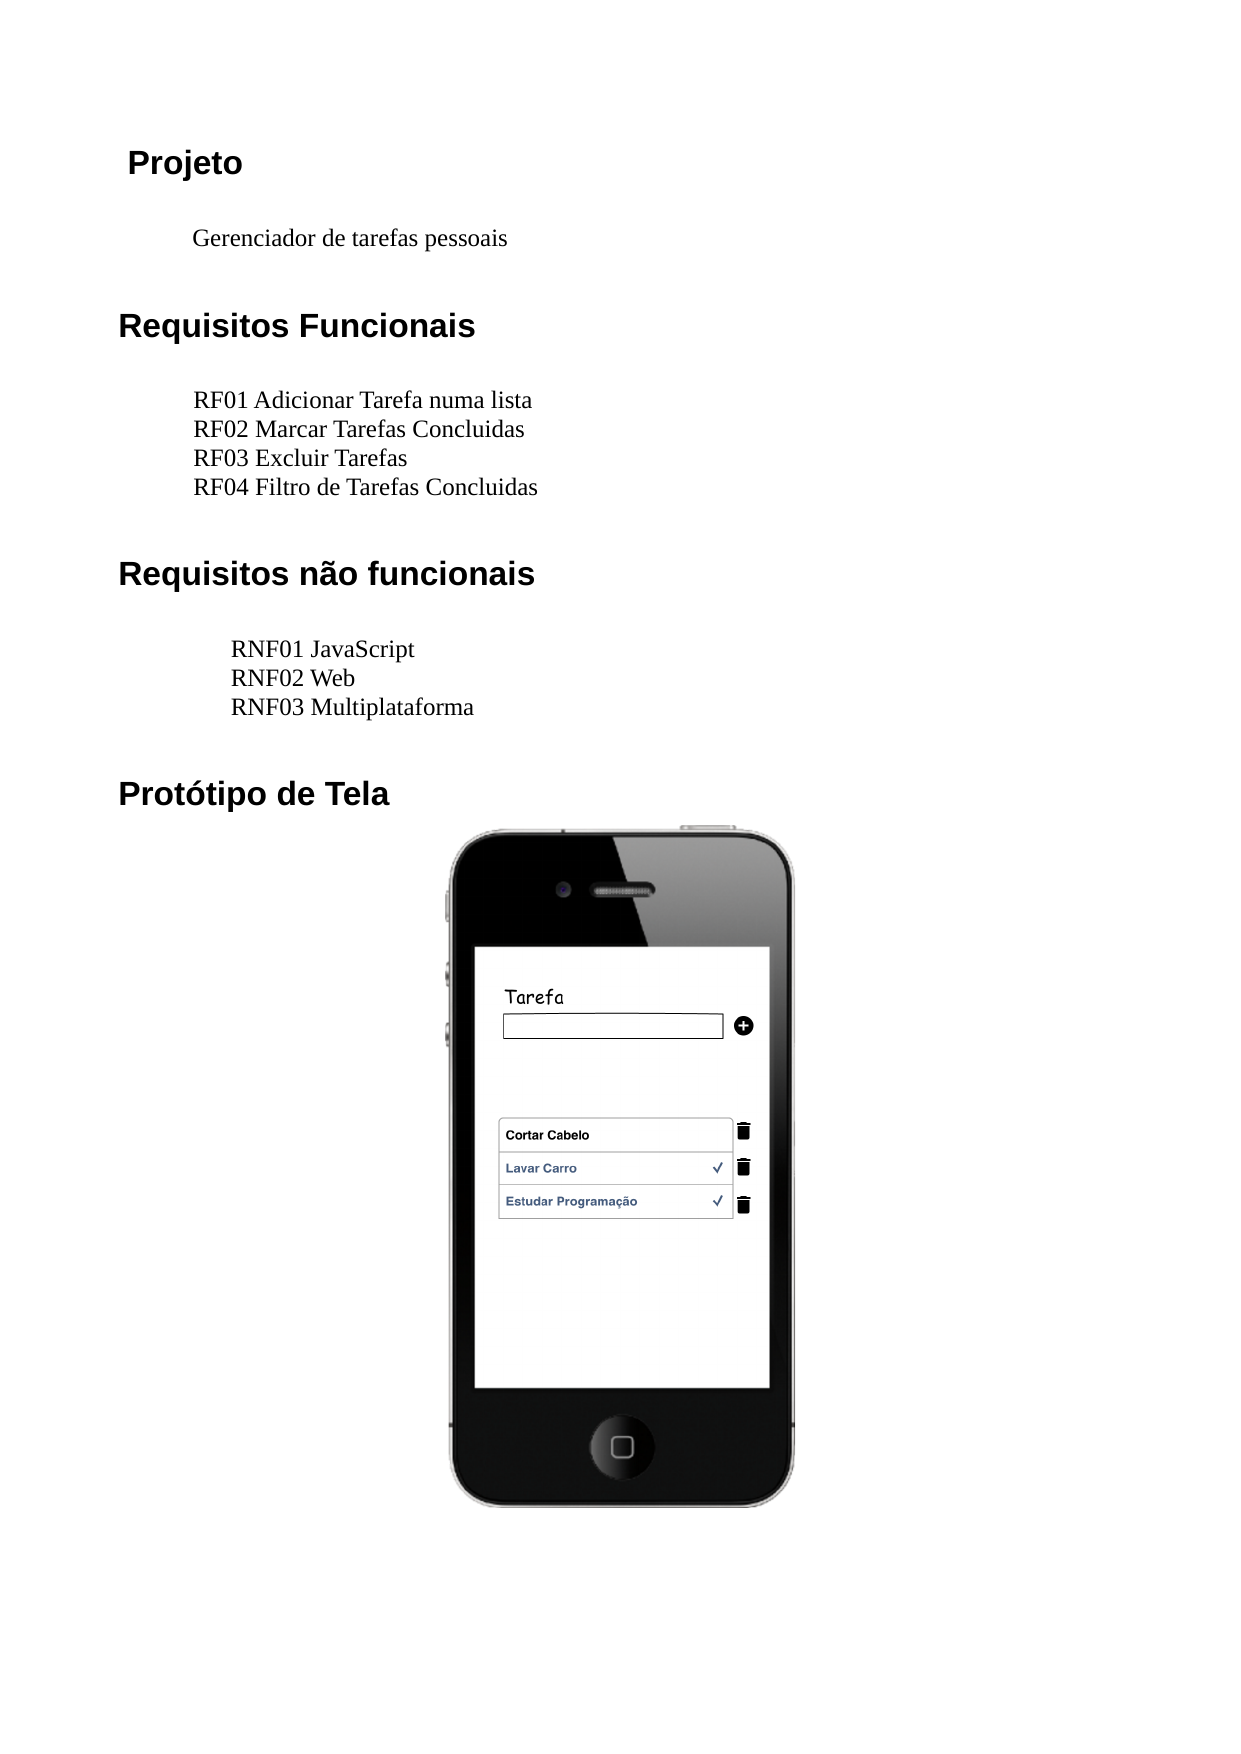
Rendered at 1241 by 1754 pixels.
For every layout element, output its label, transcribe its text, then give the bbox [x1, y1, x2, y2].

subtitle Protótipo de Tela [118, 774, 1122, 813]
list RNF03 Multiplataforma [193, 692, 1122, 720]
picture [445, 825, 796, 1508]
subtitle Projeto [118, 143, 1122, 182]
list RNF02 Web [193, 663, 1122, 692]
list RF02 Marcar Tarefas Concluidas [156, 414, 1122, 443]
list RF01 Adicionar Tarefa numa lista [156, 357, 1122, 414]
list RNF01 JavaScript [193, 634, 1122, 663]
list RF03 Excluir Tarefas [156, 443, 1122, 472]
text Gerenciador de tarefas pessoais [118, 223, 1122, 252]
subtitle Requisitos Funcionais [118, 306, 1122, 344]
list RF04 Filtro de Tarefas Concluidas [156, 472, 1122, 500]
subtitle Requisitos não funcionais [118, 554, 1122, 593]
